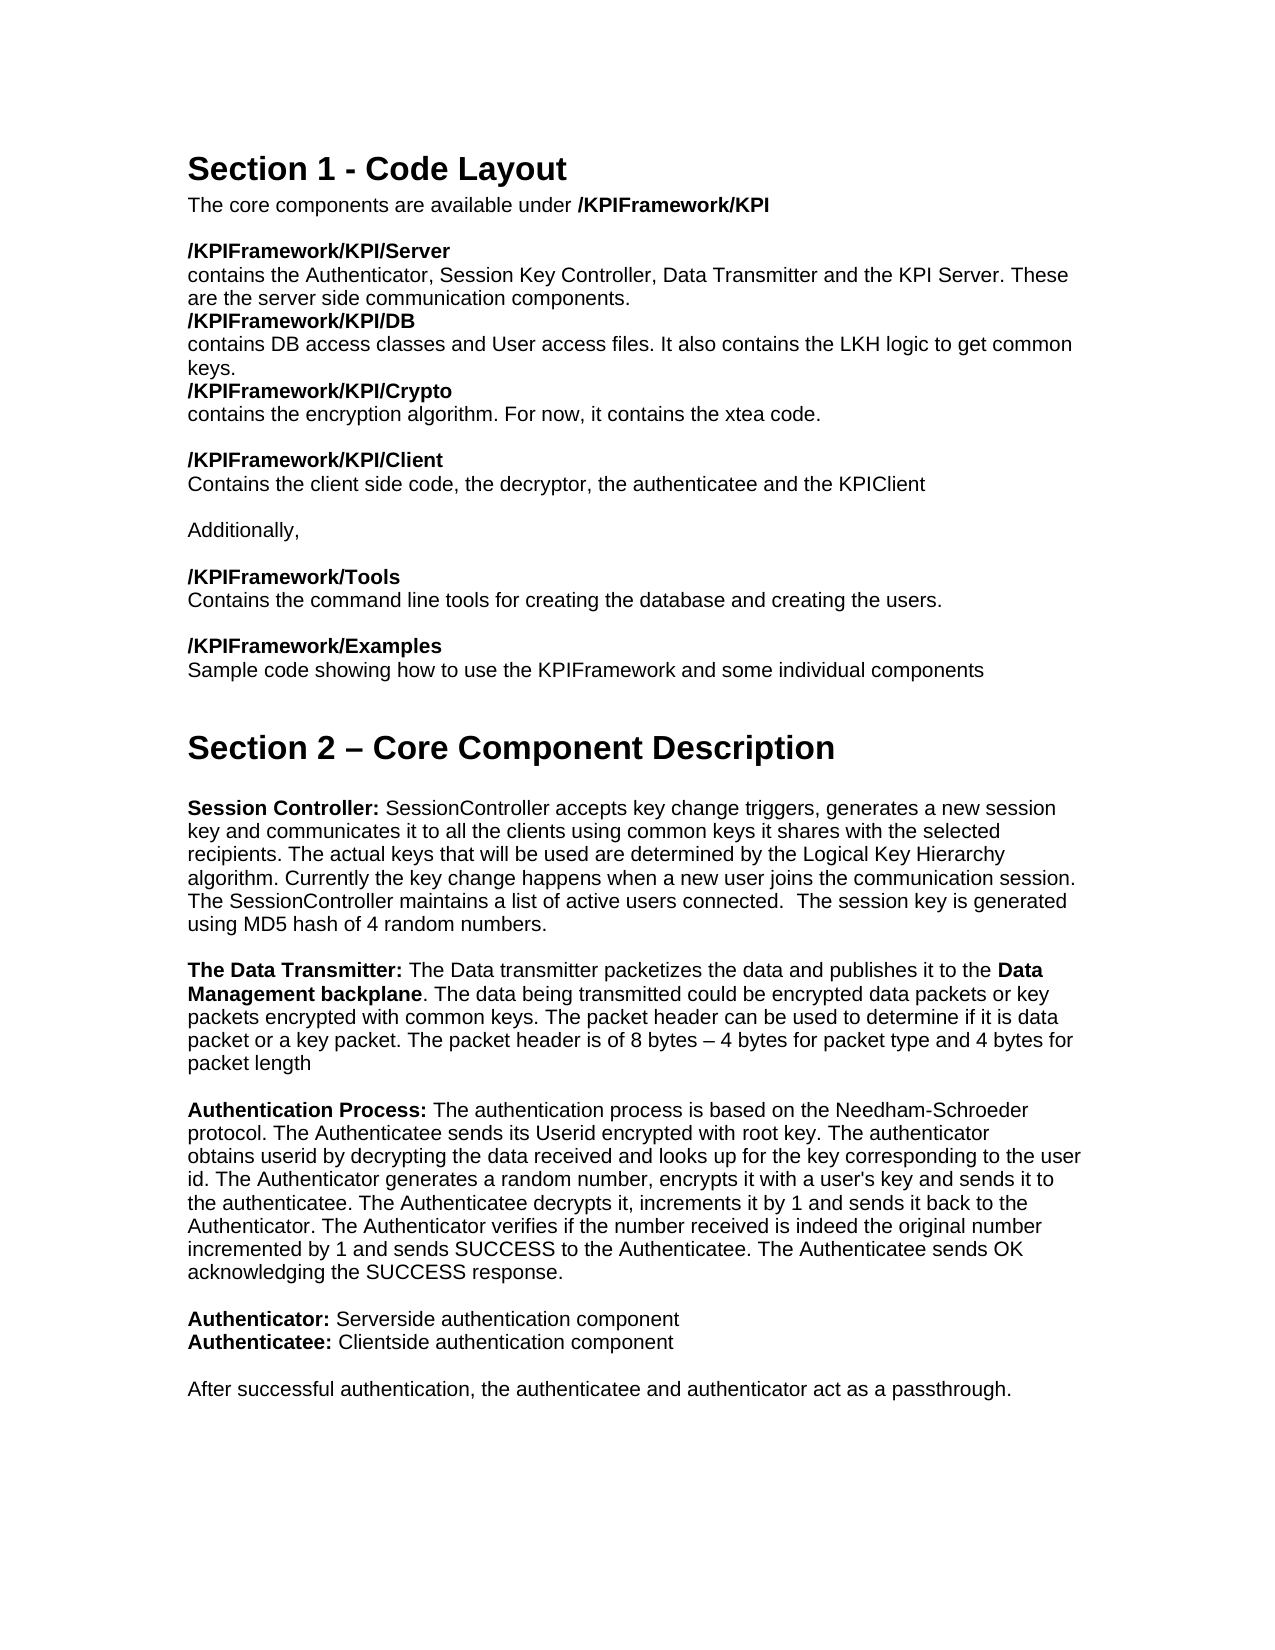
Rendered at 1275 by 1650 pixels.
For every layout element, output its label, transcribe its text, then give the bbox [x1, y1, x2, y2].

text contains the Authenticator, Session Key Controller, Data Transmitter and the KPI Server. These are the server side communication components. [187, 263, 1087, 310]
text The core components are available under /KPIFramework/KPI [187, 193, 1087, 217]
subtitle Section 1 - Code Layout [187, 150, 1087, 187]
text Additionally, [187, 519, 1087, 542]
text Sample code showing how to use the KPIFramework and some individual components [187, 658, 1087, 681]
text Session Controller: SessionController accepts key change triggers, generates a new session key and communicates it to all the clients using common keys it shares with the selected recipients. The actual keys that will be used are determined by the Logical Key Hierarchy algorithm. Currently the key change happens when a new user joins the communication session. The SessionController maintains a list of active users connected. The session key is generated using MD5 hash of 4 random numbers. [187, 796, 1087, 936]
text contains DB access classes and User access files. It also contains the LKH logic to get common keys. [187, 333, 1087, 379]
text Contains the command line tools for creating the database and creating the users. [187, 588, 1087, 612]
text /KPIFramework/KPI/Client [187, 449, 1087, 472]
text /KPIFramework/Examples [187, 635, 1087, 658]
subtitle Section 2 – Core Component Description [187, 729, 1087, 767]
text /KPIFramework/KPI/Crypto [187, 379, 1087, 403]
text /KPIFramework/KPI/DB [187, 310, 1087, 333]
text /KPIFramework/Tools [187, 565, 1087, 588]
text contains the encryption algorithm. For now, it contains the xtea code. [187, 403, 1087, 426]
text Authentication Process: The authentication process is based on the Needham-Schroeder protocol. The Authenticatee sends its Userid encrypted with root key. The authenticator obtains userid by decrypting the data received and looks up for the key corresponding to the user id. The Authenticator generates a random number, encrypts it with a user's key and sends it to the authenticatee. The Authenticatee decrypts it, increments it by 1 and sends it back to the Authenticator. The Authenticator verifies if the number received is indeed the original number incremented by 1 and sends SUCCESS to the Authenticatee. The Authenticatee sends OK acknowledging the SUCCESS response. [187, 1098, 1087, 1284]
text The Data Transmitter: The Data transmitter packetizes the data and publishes it to the Data Management backplane. The data being transmitted could be encrypted data packets or key packets encrypted with common keys. The packet header can be used to determine if it is data packet or a key packet. The packet header is of 8 bytes – 4 bytes for packet type and 4 bytes for packet length [187, 959, 1087, 1075]
text /KPIFramework/KPI/Server [187, 240, 1087, 263]
text After successful authentication, the authenticatee and authenticator act as a passthrough. [187, 1377, 1087, 1400]
text Authenticator: Serverside authentication component [187, 1307, 1087, 1331]
text Authenticatee: Clientside authentication component [187, 1331, 1087, 1354]
text Contains the client side code, the decryptor, the authenticatee and the KPIClient [187, 472, 1087, 496]
